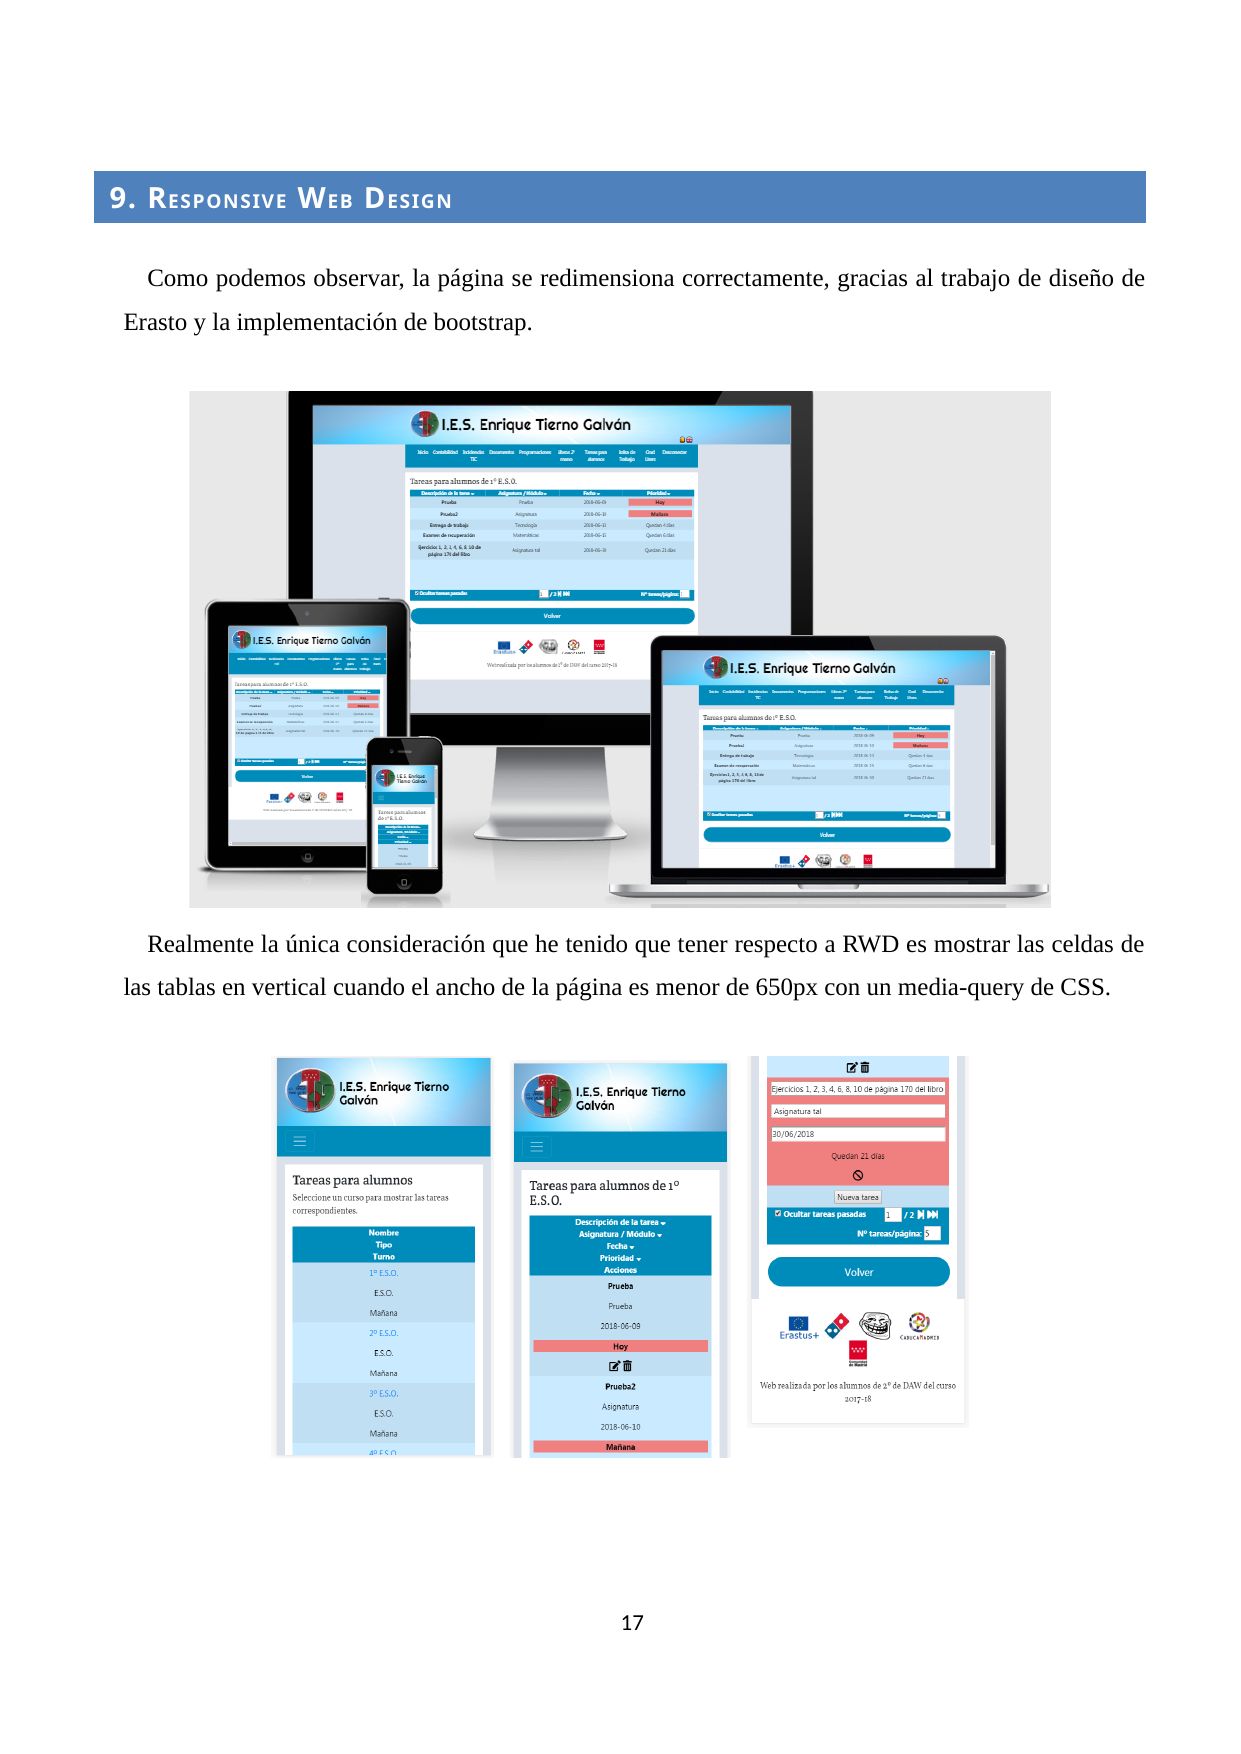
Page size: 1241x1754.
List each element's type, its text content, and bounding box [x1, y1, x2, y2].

picture [271, 1058, 495, 1450]
picture [509, 1068, 732, 1458]
text Como podemos observar, la página se redimensiona correctamente, gracias al trabajo de diseño de Erasto y la implementación de bootstrap. [123, 263, 1146, 335]
subtitle Responsive Web Design [100, 177, 1140, 217]
picture [746, 1056, 970, 1407]
text Realmente la única consideración que he tenido que tener respecto a RWD es mostrar las celdas de las tablas en vertical cuando el ancho de la página es menor de 650px con un media-query de CSS. [123, 929, 1146, 1001]
picture [189, 391, 1051, 908]
